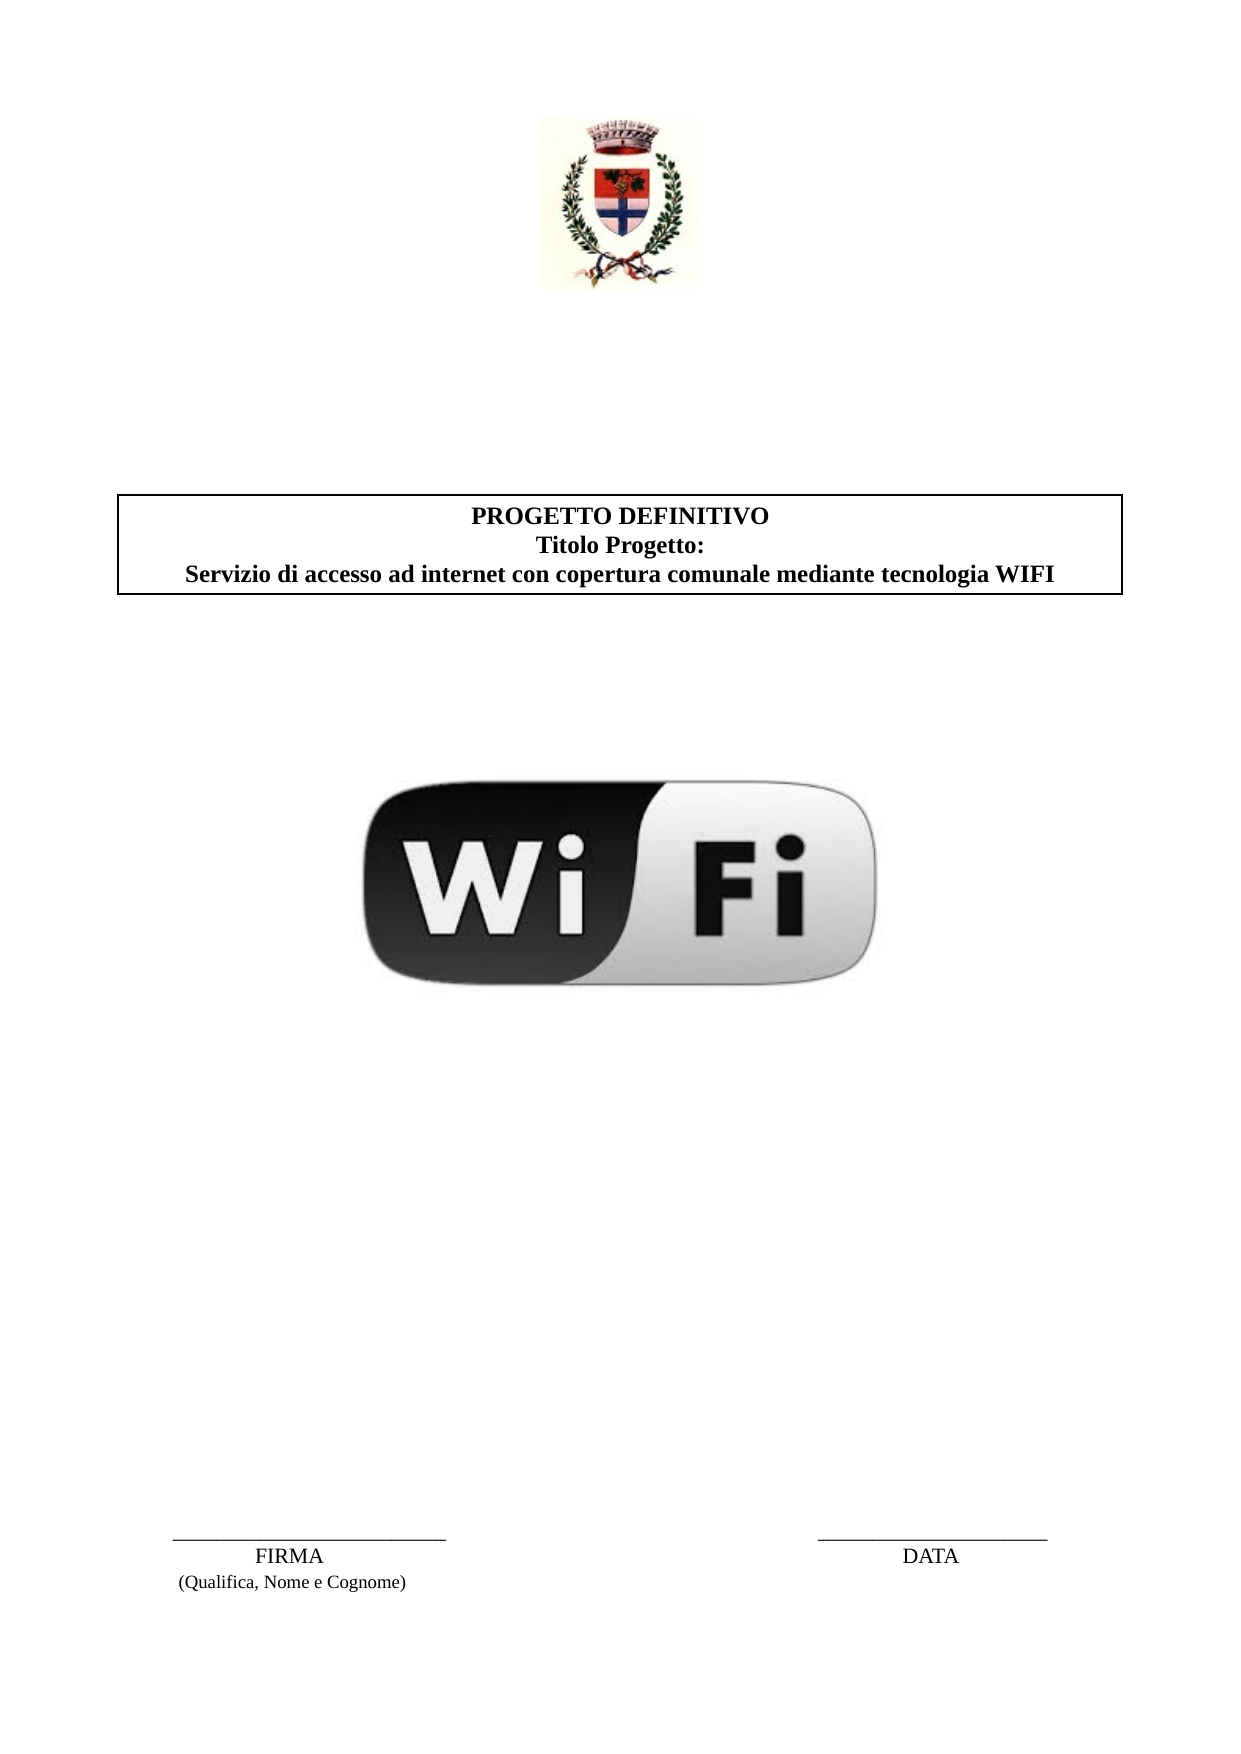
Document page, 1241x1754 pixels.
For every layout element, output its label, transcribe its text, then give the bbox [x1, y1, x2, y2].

picture [356, 767, 884, 1001]
table_header PROGETTO DEFINITIVO Titolo Progetto: Servizio di accesso ad internet con copertura comunale mediante tecnologia WIFI [119, 496, 1121, 593]
text _________________________ _____________________ [118, 1518, 1122, 1543]
text FIRMA DATA [118, 1543, 1122, 1568]
picture [540, 117, 700, 291]
text (Qualifica, Nome e Cognome) [118, 1568, 1122, 1594]
